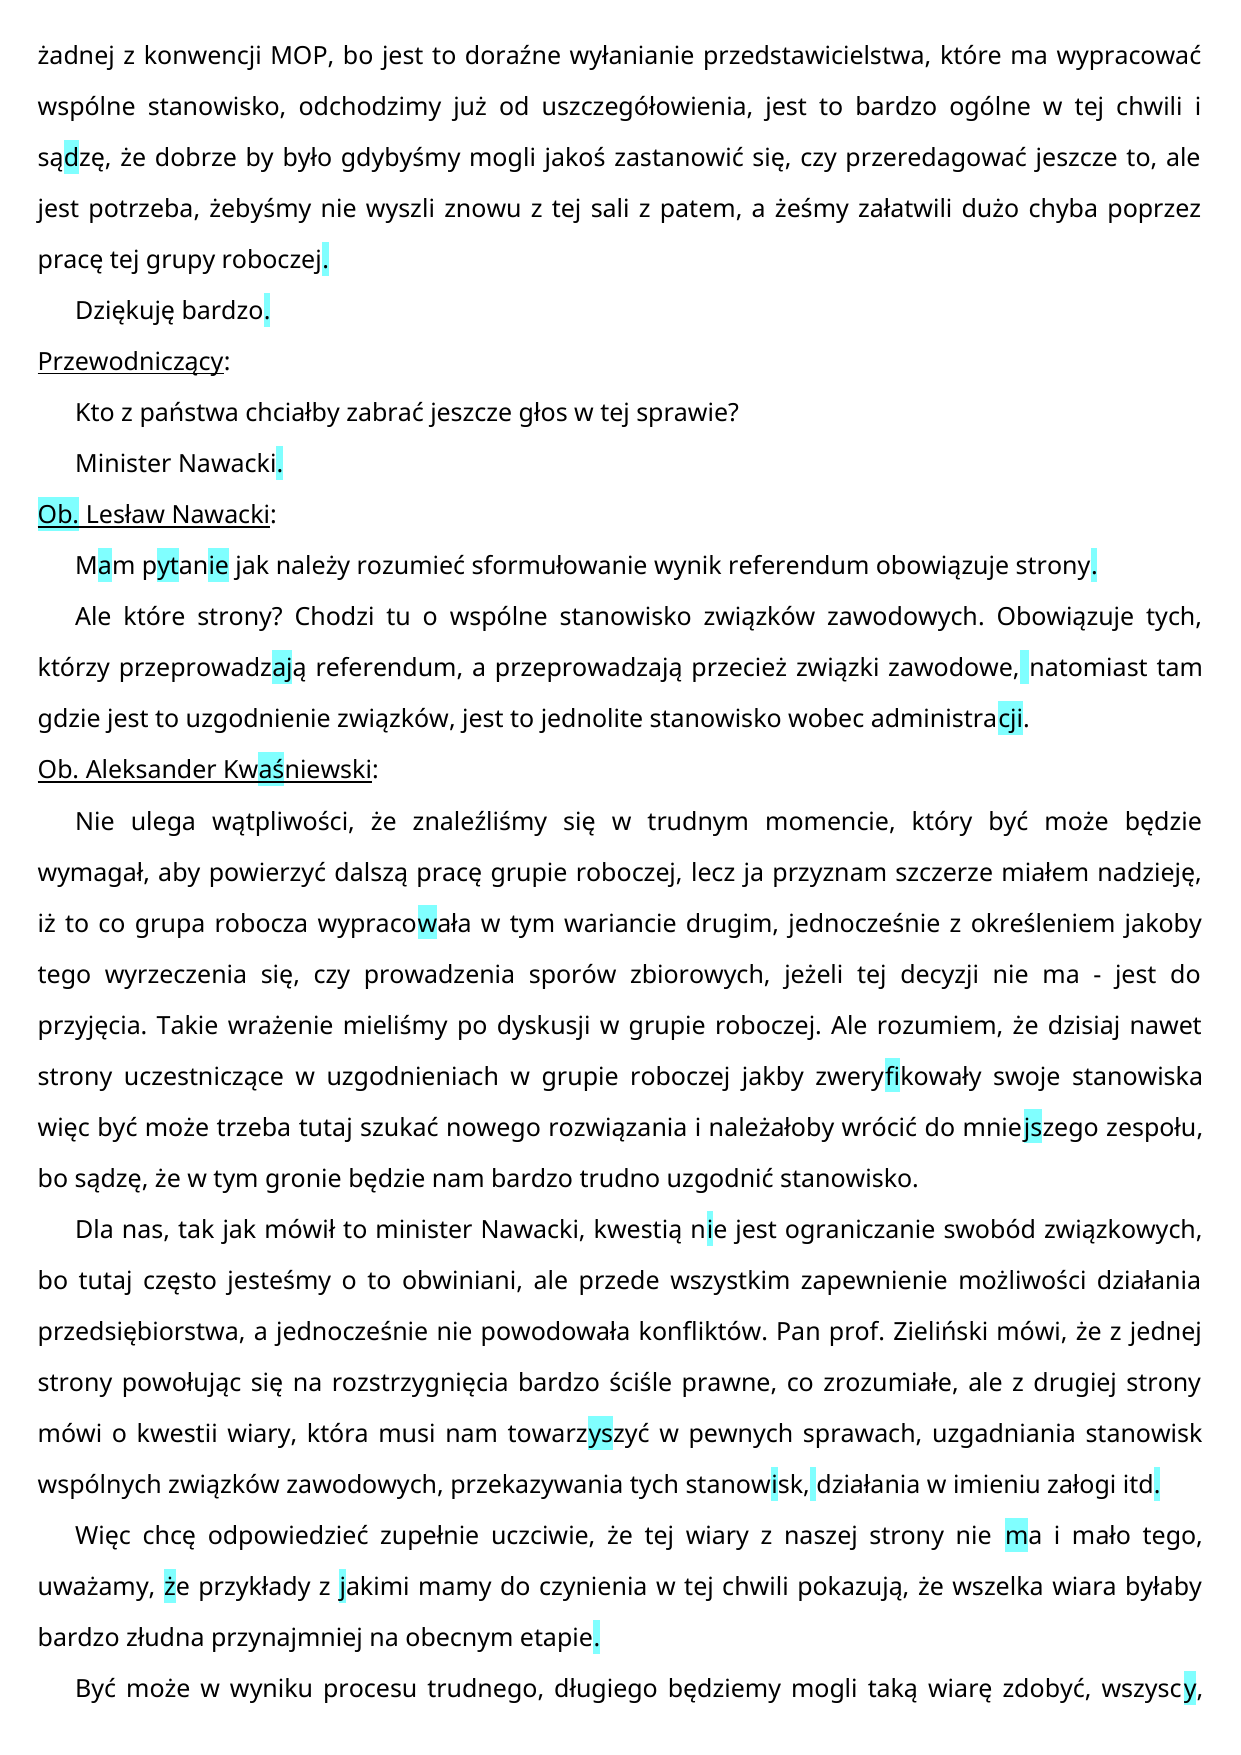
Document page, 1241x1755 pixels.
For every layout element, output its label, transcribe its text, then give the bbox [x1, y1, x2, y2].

text Kto z państwa chciałby zabrać jeszcze głos w tej sprawie? [37, 395, 1203, 429]
text Dziękuję bardzo. [37, 293, 1203, 327]
text Więc chcę odpowiedzieć zupełnie uczciwie, że tej wiary z naszej strony nie ma i mało tego, uważamy, że przykłady z jakimi mamy do czynienia w tej chwili pokazują, że wszelka wiara byłaby bardzo złudna przynajmniej na obecnym etapie. [37, 1518, 1203, 1654]
text Ob. Aleksander Kwaśniewski: [37, 752, 1203, 786]
text Ob. Lesław Nawacki: [37, 497, 1203, 531]
text Nie ulega wątpliwości, że znaleźliśmy się w trudnym momencie, który być może będzie wymagał, aby powierzyć dalszą pracę grupie roboczej, lecz ja przyznam szczerze miałem nadzieję, iż to co grupa robocza wypracowała w tym wariancie drugim, jednocześnie z określeniem jakoby tego wyrzeczenia się, czy prowadzenia sporów zbiorowych, jeżeli tej decyzji nie ma - jest do przyjęcia. Takie wrażenie mieliśmy po dyskusji w grupie roboczej. Ale rozumiem, że dzisiaj nawet strony uczestniczące w uzgodnieniach w grupie roboczej jakby zweryfikowały swoje stanowiska więc być może trzeba tutaj szukać nowego rozwiązania i należałoby wrócić do mniejszego zespołu, bo sądzę, że w tym gronie będzie nam bardzo trudno uzgodnić stanowisko. [37, 803, 1203, 1194]
text żadnej z konwencji MOP, bo jest to doraźne wyłanianie przedstawicielstwa, które ma wypracować wspólne stanowisko, odchodzimy już od uszczegółowienia, jest to bardzo ogólne w tej chwili i sądzę, że dobrze by było gdybyśmy mogli jakoś zastanowić się, czy przeredagować jeszcze to, ale jest potrzeba, żebyśmy nie wyszli znowu z tej sali z patem, a żeśmy załatwili dużo chyba poprzez pracę tej grupy roboczej. [37, 37, 1203, 276]
text Mam pytanie jak należy rozumieć sformułowanie wynik referendum obowiązuje strony. [37, 548, 1203, 582]
text Ale które strony? Chodzi tu o wspólne stanowisko związków zawodowych. Obowiązuje tych, którzy przeprowadzają referendum, a przeprowadzają przecież związki zawodowe, natomiast tam gdzie jest to uzgodnienie związków, jest to jednolite stanowisko wobec administracji. [37, 599, 1203, 735]
text Przewodniczący: [37, 344, 1203, 378]
text Dla nas, tak jak mówił to minister Nawacki, kwestią nie jest ograniczanie swobód związkowych, bo tutaj często jesteśmy o to obwiniani, ale przede wszystkim zapewnienie możliwości działania przedsiębiorstwa, a jednocześnie nie powodowała konfliktów. Pan prof. Zieliński mówi, że z jednej strony powołując się na rozstrzygnięcia bardzo ściśle prawne, co zrozumiałe, ale z drugiej strony mówi o kwestii wiary, która musi nam towarzyszyć w pewnych sprawach, uzgadniania stanowisk wspólnych związków zawodowych, przekazywania tych stanowisk, działania w imieniu załogi itd. [37, 1211, 1203, 1501]
text Być może w wyniku procesu trudnego, długiego będziemy mogli taką wiarę zdobyć, wszyscy, [37, 1671, 1203, 1705]
text Minister Nawacki. [37, 446, 1203, 480]
